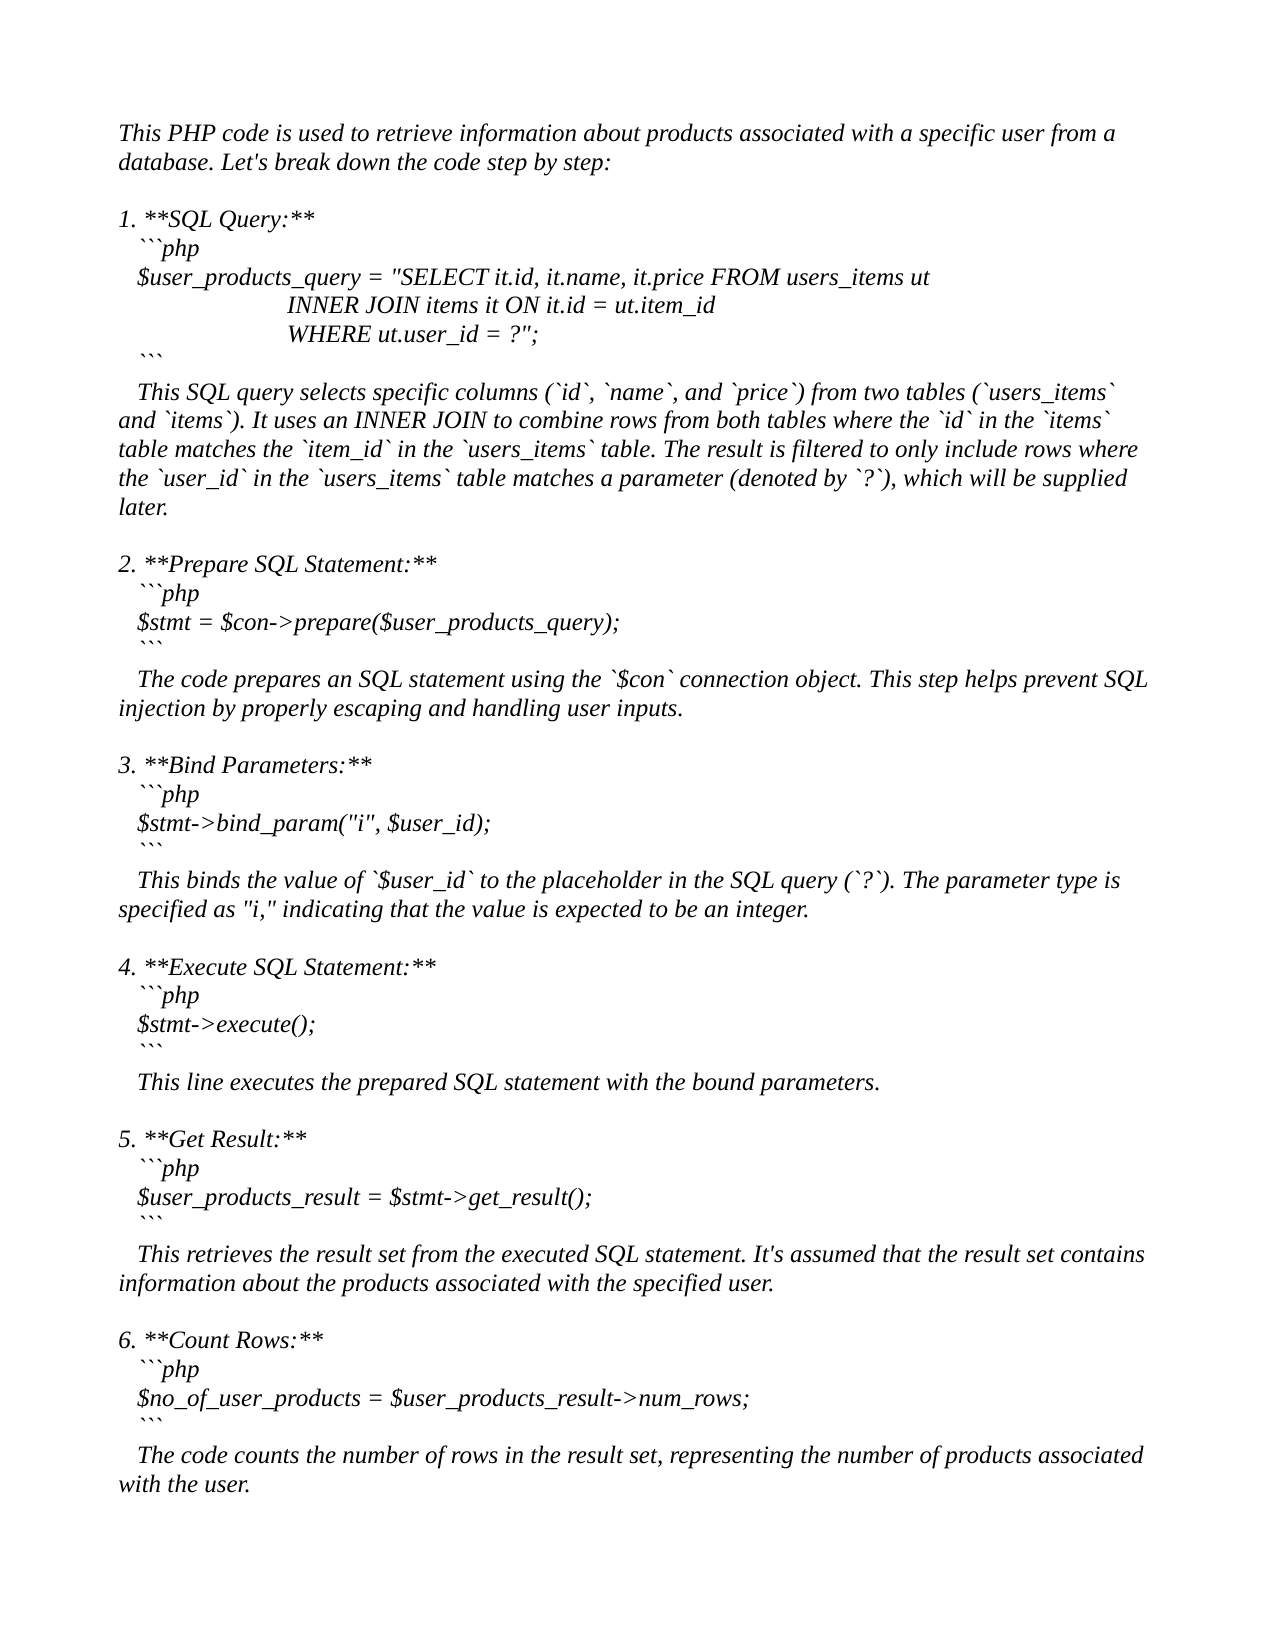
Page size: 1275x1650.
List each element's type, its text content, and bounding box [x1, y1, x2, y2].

text 6. **Count Rows:** [118, 1326, 1157, 1354]
text This binds the value of `$user_id` to the placeholder in the SQL query (`?`). The parameter type is specified as "i," indicating that the value is expected to be an integer. [118, 866, 1157, 923]
text $stmt->bind_param("i", $user_id); [118, 808, 1157, 837]
text WHERE ut.user_id = ?"; [118, 319, 1157, 348]
text ```php [118, 981, 1157, 1009]
text This PHP code is used to retrieve information about products associated with a specific user from a database. Let's break down the code step by step: [118, 118, 1157, 176]
text ``` [118, 1038, 1157, 1067]
text ```php [118, 1153, 1157, 1182]
text ``` [118, 1211, 1157, 1239]
text 5. **Get Result:** [118, 1124, 1157, 1153]
text 3. **Bind Parameters:** [118, 751, 1157, 779]
text ``` [118, 837, 1157, 866]
text ```php [118, 1354, 1157, 1383]
text ```php [118, 578, 1157, 607]
text ``` [118, 348, 1157, 377]
text $user_products_result = $stmt->get_result(); [118, 1182, 1157, 1211]
text 4. **Execute SQL Statement:** [118, 952, 1157, 981]
text The code counts the number of rows in the result set, representing the number of products associated with the user. [118, 1441, 1157, 1498]
text $user_products_query = "SELECT it.id, it.name, it.price FROM users_items ut [118, 262, 1157, 291]
text INNER JOIN items it ON it.id = ut.item_id [118, 291, 1157, 319]
text ```php [118, 779, 1157, 808]
text ``` [118, 636, 1157, 664]
text This line executes the prepared SQL statement with the bound parameters. [118, 1067, 1157, 1096]
text The code prepares an SQL statement using the `$con` connection object. This step helps prevent SQL injection by properly escaping and handling user inputs. [118, 664, 1157, 722]
text 2. **Prepare SQL Statement:** [118, 549, 1157, 578]
text $stmt->execute(); [118, 1009, 1157, 1038]
text ```php [118, 233, 1157, 262]
text This retrieves the result set from the executed SQL statement. It's assumed that the result set contains information about the products associated with the specified user. [118, 1239, 1157, 1297]
text $stmt = $con->prepare($user_products_query); [118, 607, 1157, 636]
text 1. **SQL Query:** [118, 204, 1157, 233]
text This SQL query selects specific columns (`id`, `name`, and `price`) from two tables (`users_items` and `items`). It uses an INNER JOIN to combine rows from both tables where the `id` in the `items` table matches the `item_id` in the `users_items` table. The result is filtered to only include rows where the `user_id` in the `users_items` table matches a parameter (denoted by `?`), which will be supplied later. [118, 377, 1157, 521]
text ``` [118, 1412, 1157, 1441]
text $no_of_user_products = $user_products_result->num_rows; [118, 1383, 1157, 1412]
